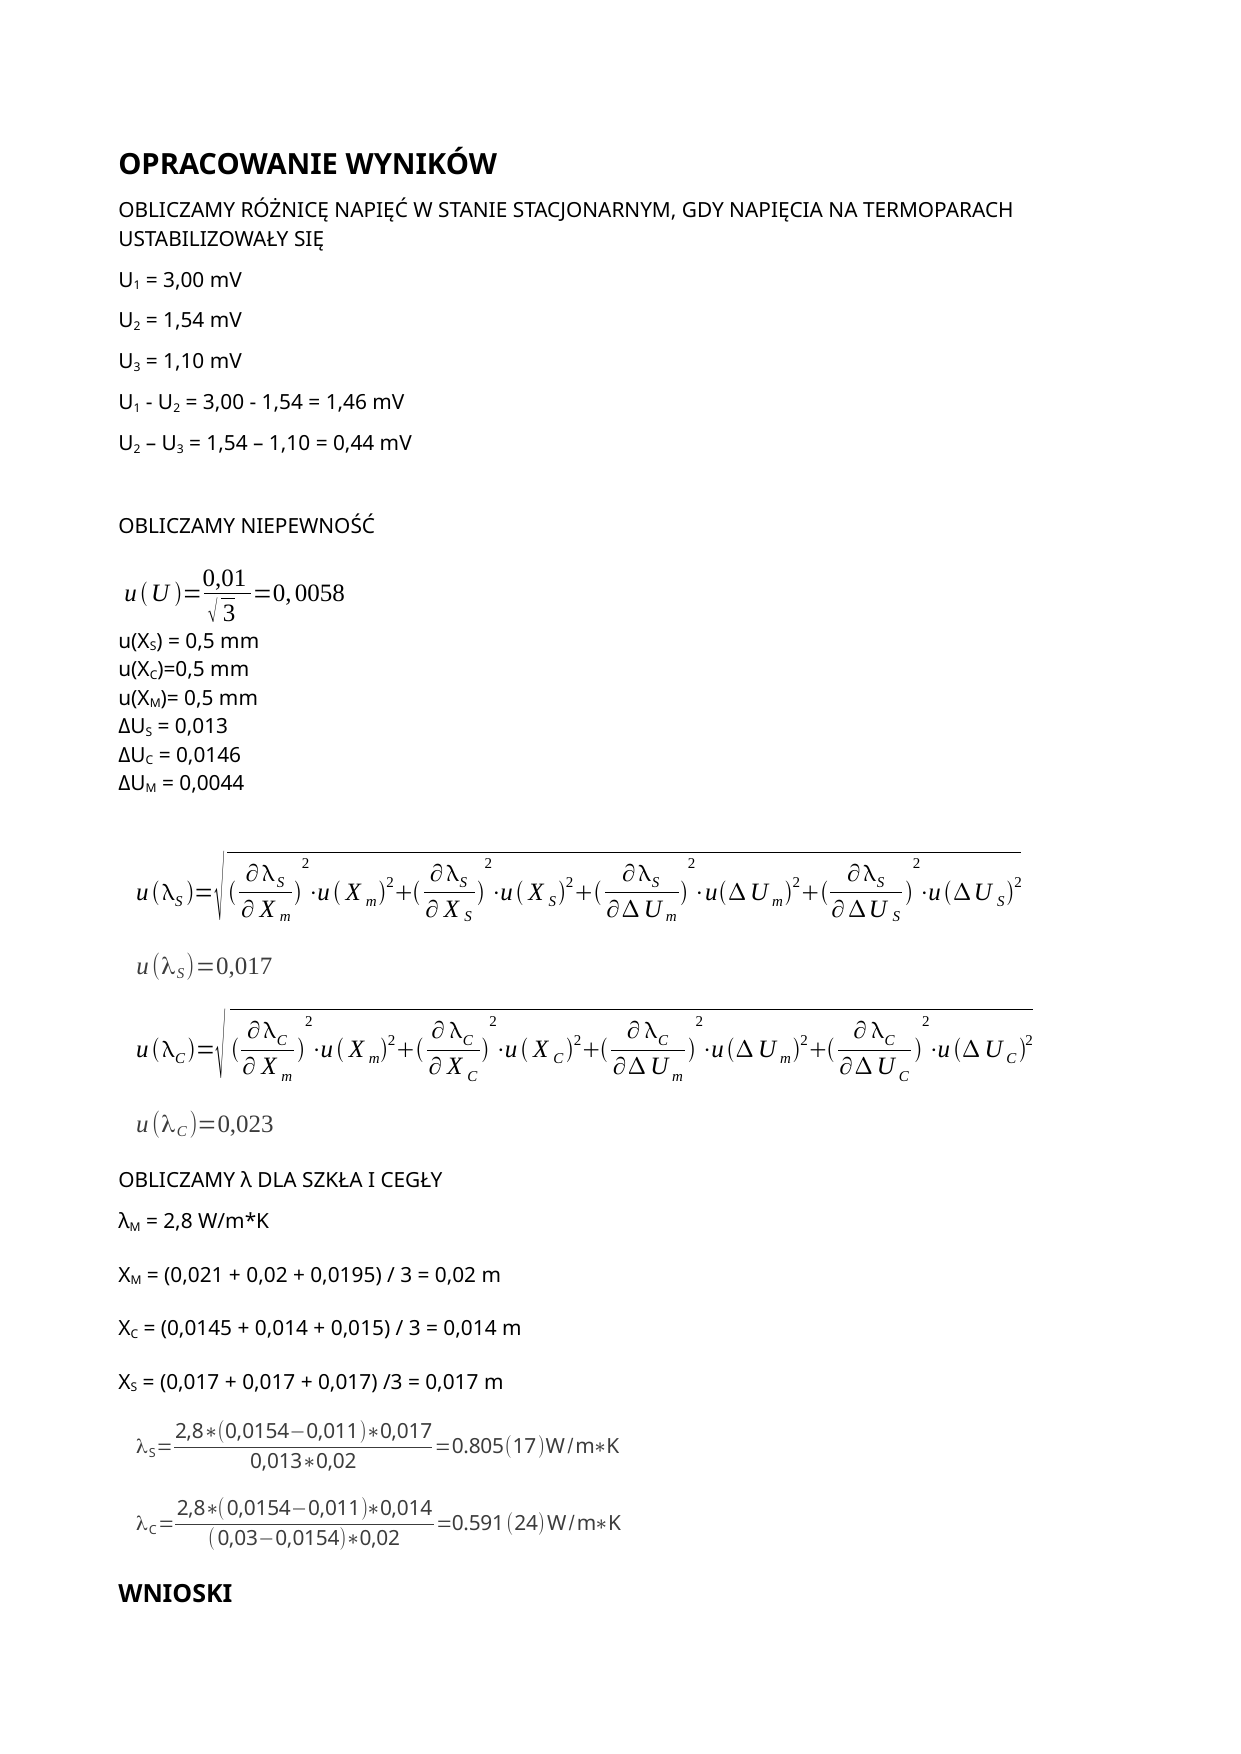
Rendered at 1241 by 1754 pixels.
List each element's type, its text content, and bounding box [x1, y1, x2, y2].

text U3 = 1,10 mV [118, 347, 1122, 375]
text OBLICZAMY λ DLA SZKŁA I CEGŁY [118, 1166, 1122, 1194]
text OBLICZAMY RÓŻNICĘ NAPIĘĆ W STANIE STACJONARNYM, GDY NAPIĘCIA NA TERMOPARACH USTABILIZOWAŁY SIĘ [118, 195, 1122, 252]
text U2 = 1,54 mV [118, 306, 1122, 334]
text WNIOSKI [118, 1576, 1122, 1610]
text XM = (0,021 + 0,02 + 0,0195) / 3 = 0,02 m [118, 1260, 1122, 1288]
text OBLICZAMY NIEPEWNOŚĆ [118, 511, 1122, 540]
text U1 - U2 = 3,00 - 1,54 = 1,46 mV [118, 387, 1122, 416]
text u(XS) = 0,5 mm u(XC)=0,5 mm u(XM)= 0,5 mm ΔUS = 0,013 ΔUC = 0,0146 ΔUM = 0,0044 [118, 565, 1122, 797]
text U1 = 3,00 mV [118, 265, 1122, 293]
text XS = (0,017 + 0,017 + 0,017) /3 = 0,017 m [118, 1367, 1122, 1395]
text λM = 2,8 W/m*K [118, 1206, 1122, 1235]
text U2 – U3 = 1,54 – 1,10 = 0,44 mV [118, 428, 1122, 457]
subtitle OPRACOWANIE WYNIKÓW [118, 143, 1122, 183]
text XC = (0,0145 + 0,014 + 0,015) / 3 = 0,014 m [118, 1313, 1122, 1342]
